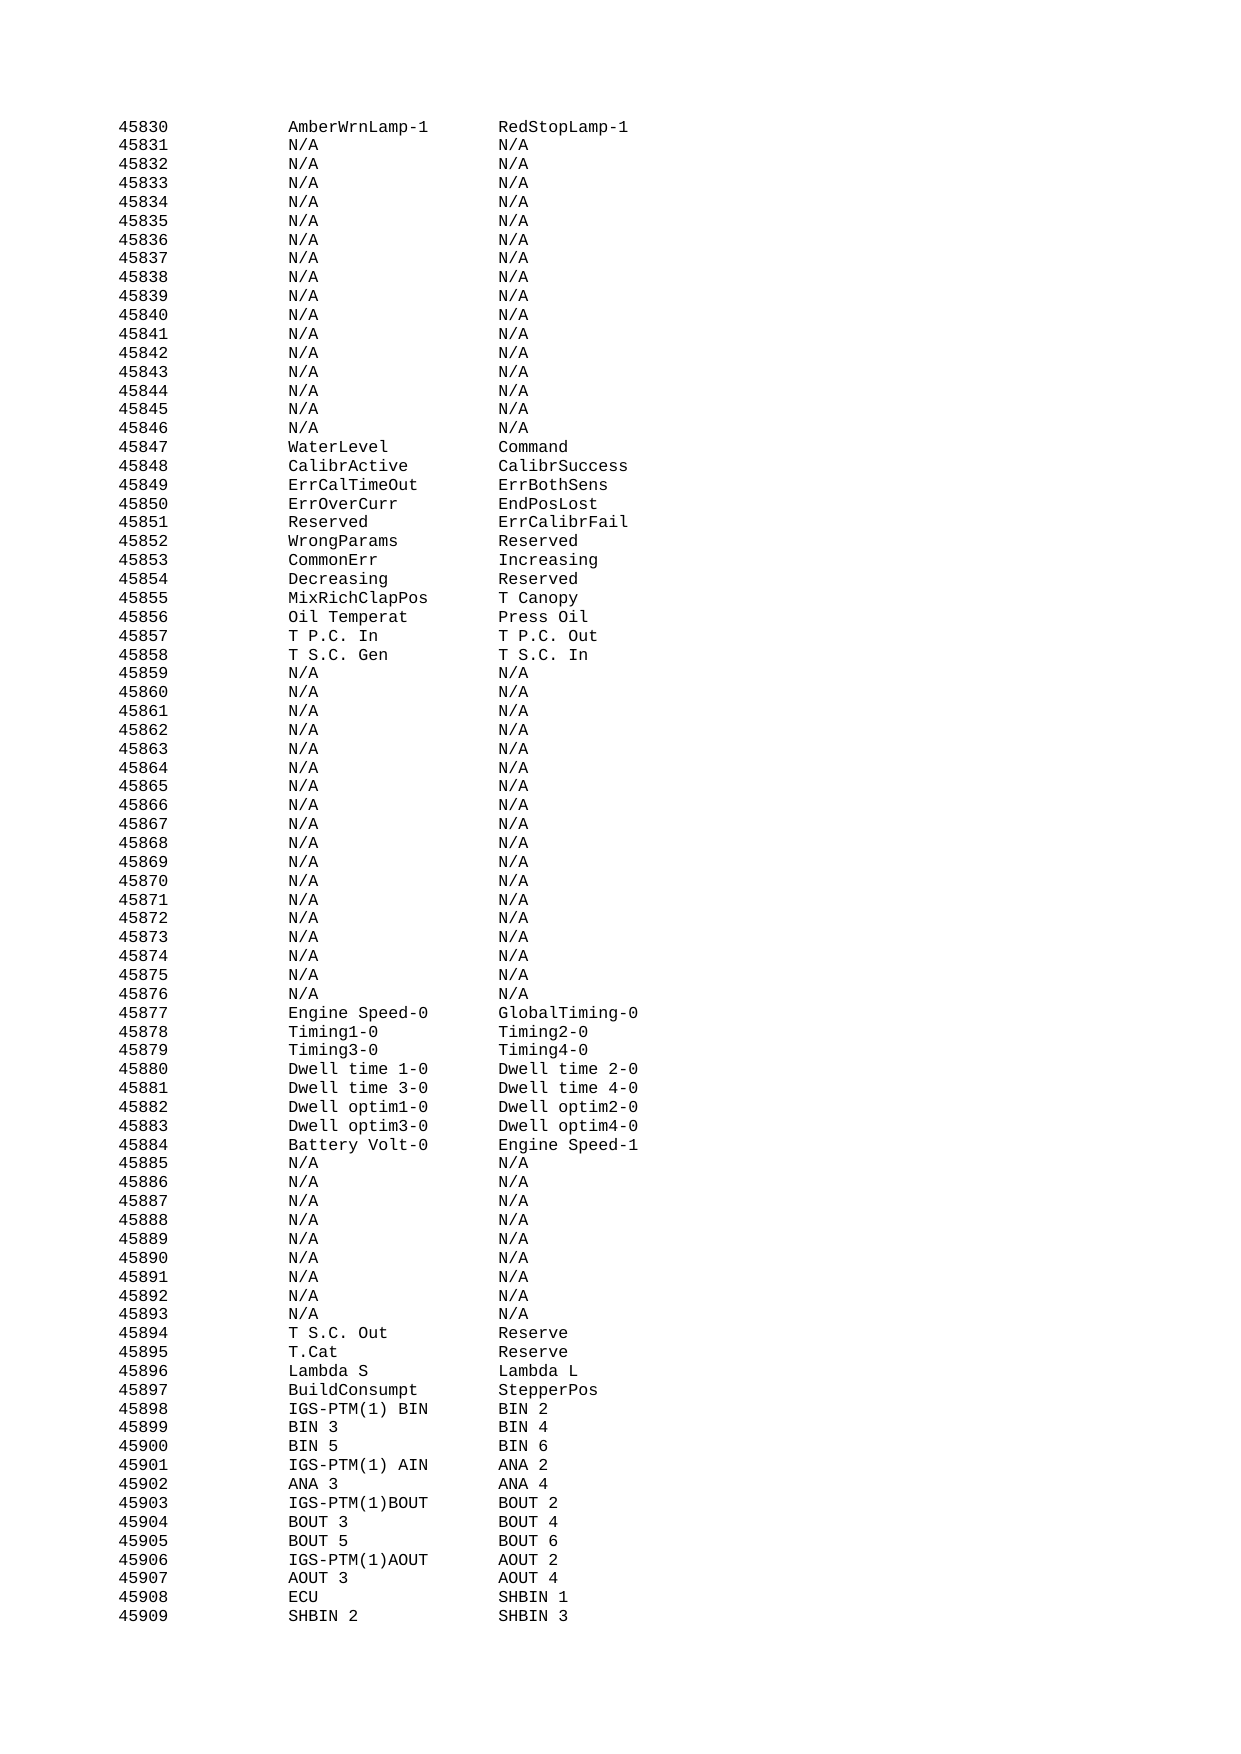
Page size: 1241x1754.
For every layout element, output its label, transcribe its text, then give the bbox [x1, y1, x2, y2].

text 45868 N/A N/A [118, 834, 1122, 853]
text 45870 N/A N/A [118, 872, 1122, 891]
text 45890 N/A N/A [118, 1249, 1122, 1268]
text 45895 T.Cat Reserve [118, 1344, 1122, 1362]
text 45885 N/A N/A [118, 1155, 1122, 1174]
text 45869 N/A N/A [118, 853, 1122, 872]
text 45901 IGS-PTM(1) AIN ANA 2 [118, 1457, 1122, 1476]
text 45888 N/A N/A [118, 1212, 1122, 1231]
text 45850 ErrOverCurr EndPosLost [118, 495, 1122, 514]
text 45830 AmberWrnLamp-1 RedStopLamp-1 [118, 118, 1122, 137]
text 45848 CalibrActive CalibrSuccess [118, 457, 1122, 476]
text 45849 ErrCalTimeOut ErrBothSens [118, 476, 1122, 495]
text 45834 N/A N/A [118, 193, 1122, 212]
text 45836 N/A N/A [118, 231, 1122, 250]
text 45833 N/A N/A [118, 175, 1122, 193]
text 45840 N/A N/A [118, 307, 1122, 326]
text 45905 BOUT 5 BOUT 6 [118, 1532, 1122, 1551]
text 45877 Engine Speed-0 GlobalTiming-0 [118, 1004, 1122, 1023]
text 45878 Timing1-0 Timing2-0 [118, 1023, 1122, 1042]
text 45865 N/A N/A [118, 778, 1122, 797]
text 45862 N/A N/A [118, 721, 1122, 740]
text 45837 N/A N/A [118, 250, 1122, 269]
text 45891 N/A N/A [118, 1268, 1122, 1287]
text 45835 N/A N/A [118, 212, 1122, 231]
text 45887 N/A N/A [118, 1193, 1122, 1212]
text 45889 N/A N/A [118, 1231, 1122, 1249]
text 45893 N/A N/A [118, 1306, 1122, 1325]
text 45892 N/A N/A [118, 1287, 1122, 1306]
text 45884 Battery Volt-0 Engine Speed-1 [118, 1136, 1122, 1155]
text 45866 N/A N/A [118, 797, 1122, 816]
text 45886 N/A N/A [118, 1174, 1122, 1193]
text 45841 N/A N/A [118, 326, 1122, 344]
text 45876 N/A N/A [118, 985, 1122, 1004]
text 45881 Dwell time 3-0 Dwell time 4-0 [118, 1080, 1122, 1098]
text 45852 WrongParams Reserved [118, 533, 1122, 552]
text 45898 IGS-PTM(1) BIN BIN 2 [118, 1400, 1122, 1419]
text 45871 N/A N/A [118, 891, 1122, 910]
text 45899 BIN 3 BIN 4 [118, 1419, 1122, 1438]
text 45832 N/A N/A [118, 156, 1122, 175]
text 45908 ECU SHBIN 1 [118, 1589, 1122, 1608]
text 45875 N/A N/A [118, 967, 1122, 985]
text 45882 Dwell optim1-0 Dwell optim2-0 [118, 1098, 1122, 1117]
text 45902 ANA 3 ANA 4 [118, 1476, 1122, 1494]
text 45903 IGS-PTM(1)BOUT BOUT 2 [118, 1494, 1122, 1513]
text 45844 N/A N/A [118, 382, 1122, 401]
text 45845 N/A N/A [118, 401, 1122, 420]
text 45867 N/A N/A [118, 816, 1122, 834]
text 45861 N/A N/A [118, 703, 1122, 721]
text 45873 N/A N/A [118, 929, 1122, 948]
text 45854 Decreasing Reserved [118, 571, 1122, 589]
text 45843 N/A N/A [118, 363, 1122, 382]
text 45863 N/A N/A [118, 740, 1122, 759]
text 45857 T P.C. In T P.C. Out [118, 627, 1122, 646]
text 45900 BIN 5 BIN 6 [118, 1438, 1122, 1457]
text 45856 Oil Temperat Press Oil [118, 608, 1122, 627]
text 45894 T S.C. Out Reserve [118, 1325, 1122, 1344]
text 45855 MixRichClapPos T Canopy [118, 589, 1122, 608]
text 45847 WaterLevel Command [118, 439, 1122, 457]
text 45897 BuildConsumpt StepperPos [118, 1381, 1122, 1400]
text 45860 N/A N/A [118, 684, 1122, 703]
text 45896 Lambda S Lambda L [118, 1362, 1122, 1381]
text 45909 SHBIN 2 SHBIN 3 [118, 1608, 1122, 1626]
text 45904 BOUT 3 BOUT 4 [118, 1513, 1122, 1532]
text 45858 T S.C. Gen T S.C. In [118, 646, 1122, 665]
text 45883 Dwell optim3-0 Dwell optim4-0 [118, 1117, 1122, 1136]
text 45879 Timing3-0 Timing4-0 [118, 1042, 1122, 1061]
text 45906 IGS-PTM(1)AOUT AOUT 2 [118, 1551, 1122, 1570]
text 45880 Dwell time 1-0 Dwell time 2-0 [118, 1061, 1122, 1080]
text 45838 N/A N/A [118, 269, 1122, 288]
text 45859 N/A N/A [118, 665, 1122, 684]
text 45842 N/A N/A [118, 344, 1122, 363]
text 45874 N/A N/A [118, 948, 1122, 967]
text 45846 N/A N/A [118, 420, 1122, 439]
text 45851 Reserved ErrCalibrFail [118, 514, 1122, 533]
text 45831 N/A N/A [118, 137, 1122, 156]
text 45864 N/A N/A [118, 759, 1122, 778]
text 45907 AOUT 3 AOUT 4 [118, 1570, 1122, 1589]
text 45872 N/A N/A [118, 910, 1122, 929]
text 45839 N/A N/A [118, 288, 1122, 307]
text 45853 CommonErr Increasing [118, 552, 1122, 571]
